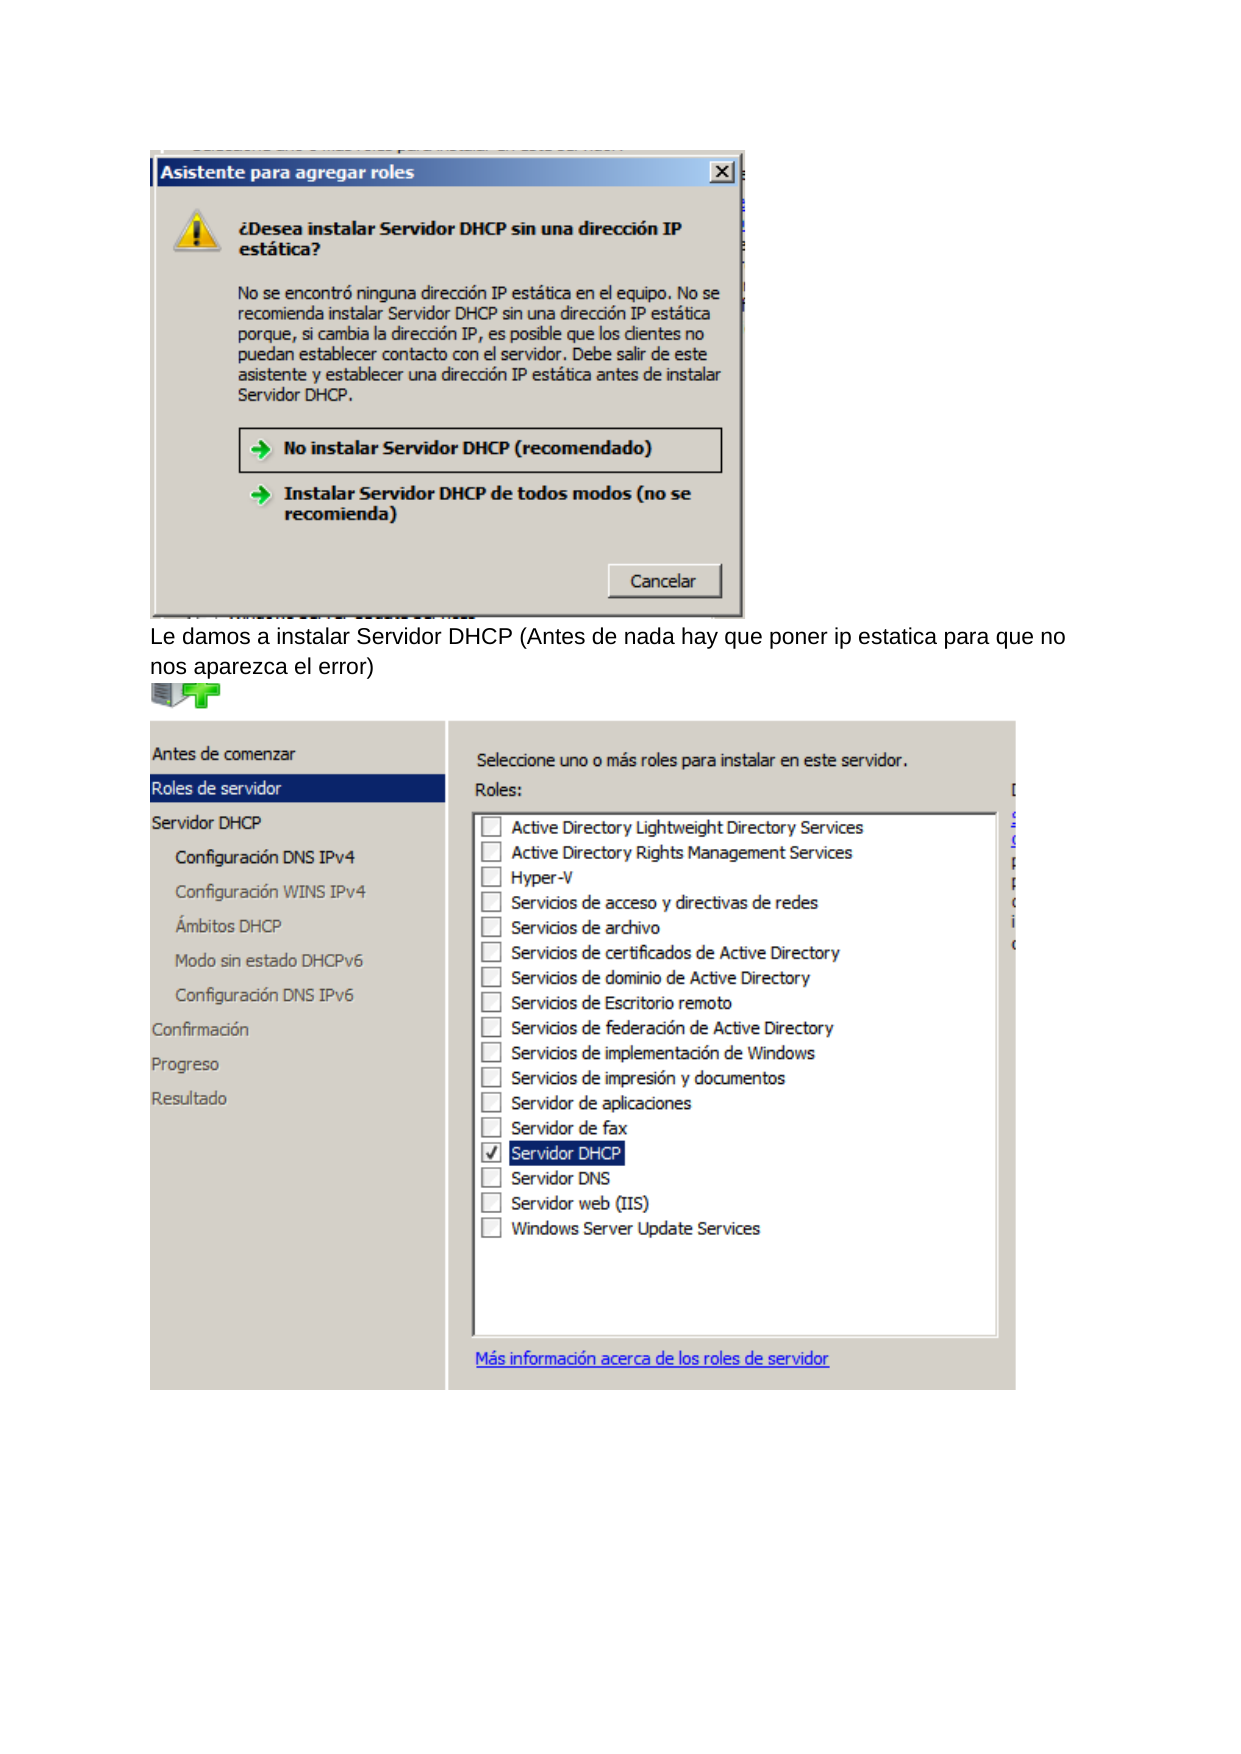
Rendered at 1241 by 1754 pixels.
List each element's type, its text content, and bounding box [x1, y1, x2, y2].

picture [150, 683, 1016, 1390]
text Le damos a instalar Servidor DHCP (Antes de nada hay que poner ip estatica para que no nos aparezca el error) [150, 623, 1090, 679]
picture [150, 150, 746, 619]
